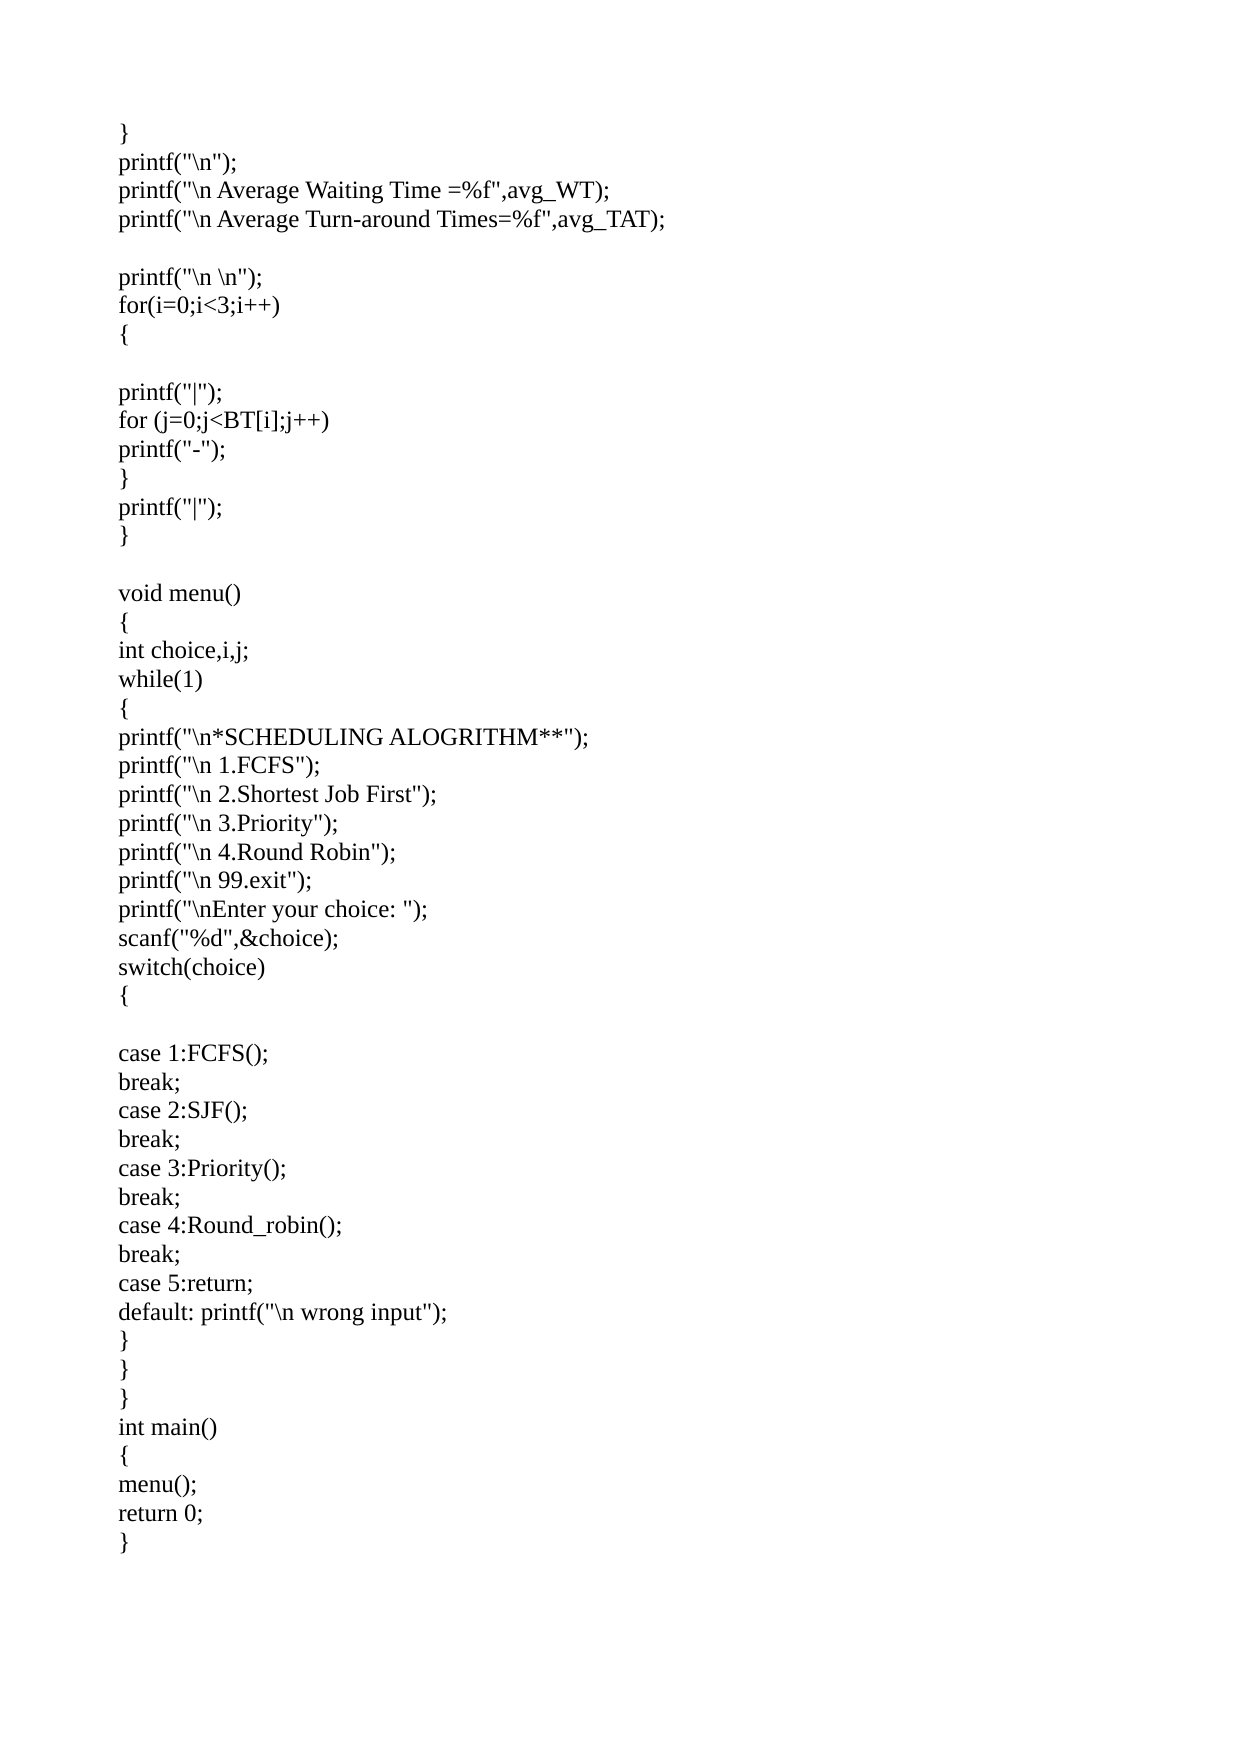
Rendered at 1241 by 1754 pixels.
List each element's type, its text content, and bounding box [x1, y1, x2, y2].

text default: printf("\n wrong input"); [118, 1297, 1122, 1326]
text printf("\n 4.Round Robin"); [118, 837, 1122, 866]
text case 3:Priority(); [118, 1153, 1122, 1182]
text break; [118, 1182, 1122, 1211]
text int main() [118, 1412, 1122, 1441]
text { [118, 693, 1122, 722]
text printf("|"); [118, 377, 1122, 406]
text printf("-"); [118, 434, 1122, 463]
text while(1) [118, 664, 1122, 693]
text case 5:return; [118, 1268, 1122, 1297]
text case 2:SJF(); [118, 1096, 1122, 1124]
text printf("\n \n"); [118, 262, 1122, 291]
text printf("\n Average Turn-around Times=%f",avg_TAT); [118, 204, 1122, 233]
text int choice,i,j; [118, 636, 1122, 664]
text void menu() [118, 578, 1122, 607]
text } [118, 118, 1122, 147]
text scanf("%d",&choice); [118, 923, 1122, 952]
text { [118, 319, 1122, 348]
text } [118, 521, 1122, 549]
text printf("\n"); [118, 147, 1122, 176]
text case 1:FCFS(); [118, 1038, 1122, 1067]
text { [118, 607, 1122, 636]
text break; [118, 1124, 1122, 1153]
text for(i=0;i<3;i++) [118, 291, 1122, 319]
text printf("\n*SCHEDULING ALOGRITHM**"); [118, 722, 1122, 751]
text switch(choice) [118, 952, 1122, 981]
text } [118, 1354, 1122, 1383]
text } [118, 1383, 1122, 1412]
text printf("\nEnter your choice: "); [118, 894, 1122, 923]
text break; [118, 1067, 1122, 1096]
text } [118, 1326, 1122, 1354]
text break; [118, 1239, 1122, 1268]
text printf("\n 1.FCFS"); [118, 751, 1122, 779]
text { [118, 1441, 1122, 1469]
text printf("\n 2.Shortest Job First"); [118, 779, 1122, 808]
text for (j=0;j<BT[i];j++) [118, 406, 1122, 434]
text printf("|"); [118, 492, 1122, 521]
text } [118, 463, 1122, 492]
text menu(); [118, 1469, 1122, 1498]
text printf("\n 3.Priority"); [118, 808, 1122, 837]
text return 0; [118, 1498, 1122, 1527]
text printf("\n 99.exit"); [118, 866, 1122, 894]
text { [118, 981, 1122, 1009]
text case 4:Round_robin(); [118, 1211, 1122, 1239]
text printf("\n Average Waiting Time =%f",avg_WT); [118, 176, 1122, 204]
text } [118, 1527, 1122, 1556]
